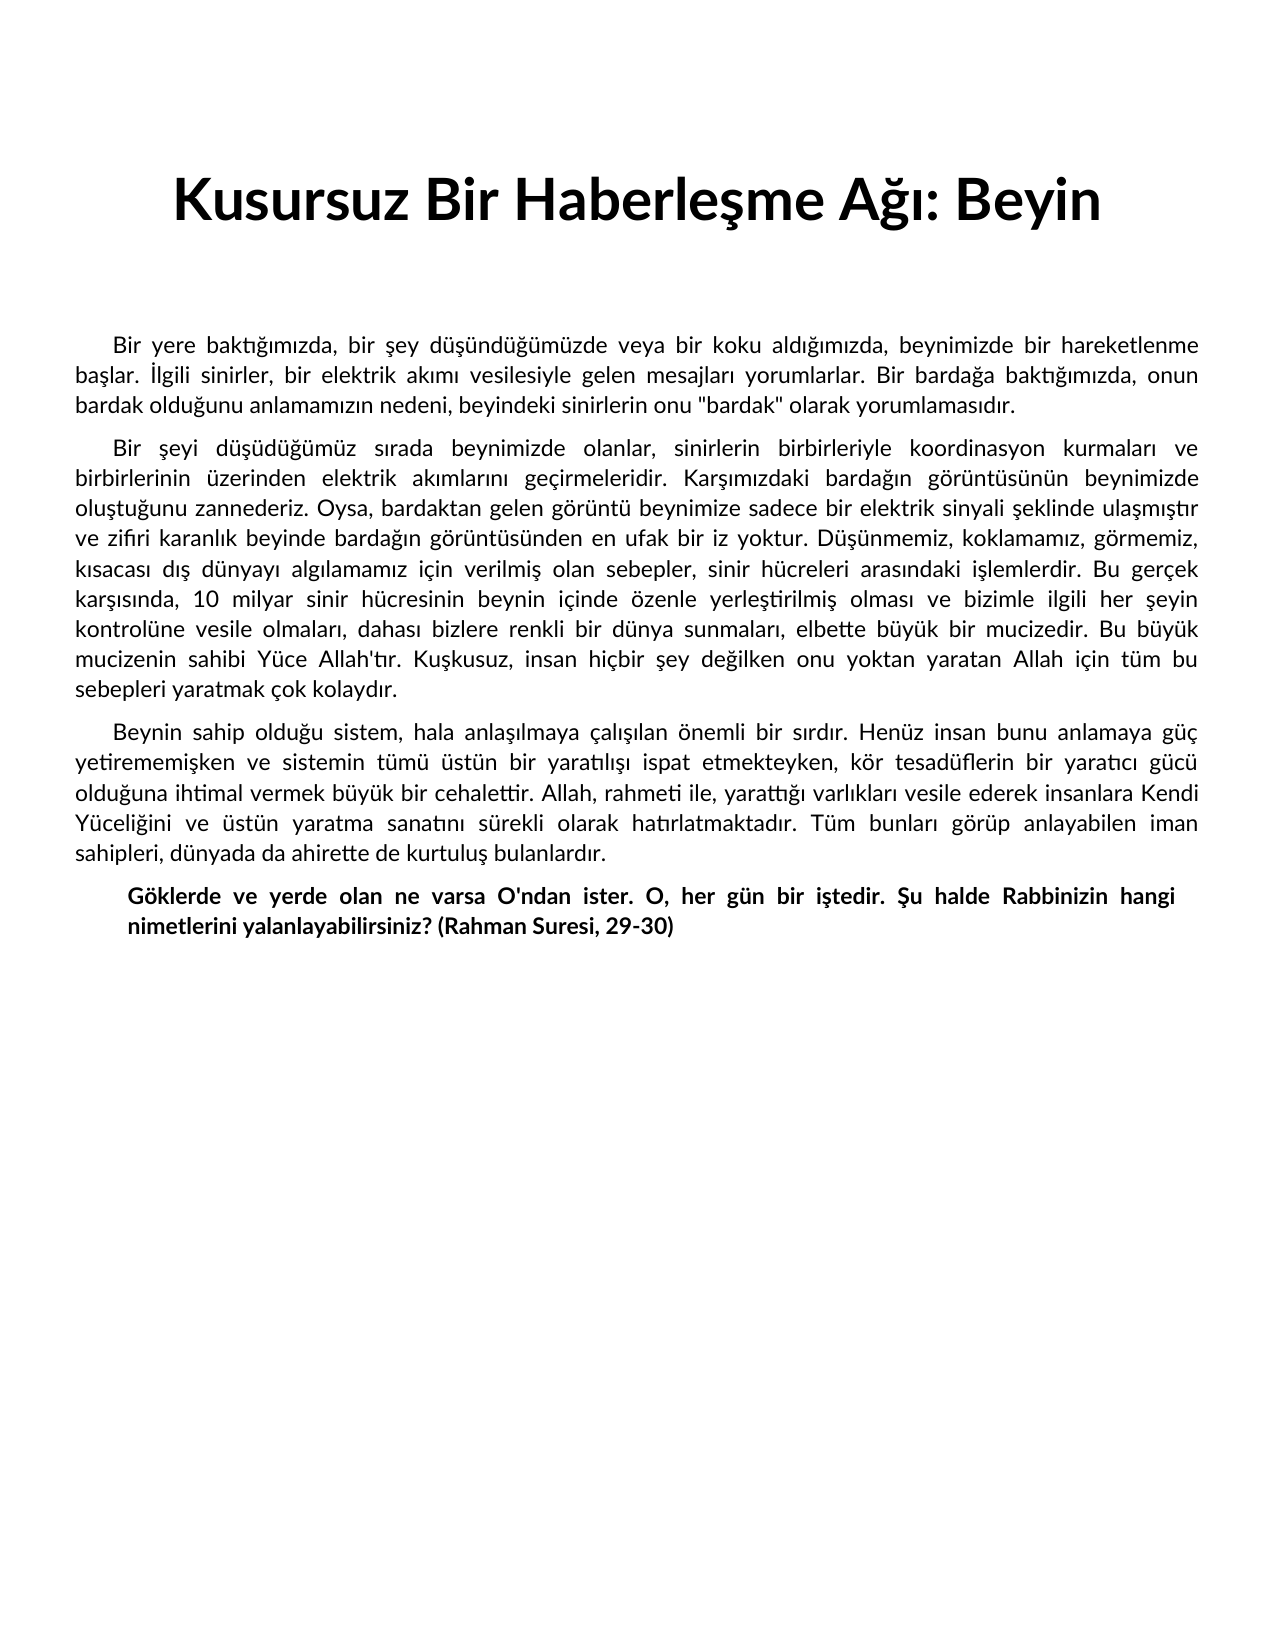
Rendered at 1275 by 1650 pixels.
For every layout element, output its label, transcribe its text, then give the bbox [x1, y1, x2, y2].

text Göklerde ve yerde olan ne varsa O'ndan ister. O, her gün bir iştedir. Şu halde Rabbinizin hangi nimetlerini yalanlayabilirsiniz? (Rahman Suresi, 29-30) [127, 881, 1177, 939]
text Bir şeyi düşüdüğümüz sırada beynimizde olanlar, sinirlerin birbirleriyle koordinasyon kurmaları ve birbirlerinin üzerinden elektrik akımlarını geçirmeleridir. Karşımızdaki bardağın görüntüsünün beynimizde oluştuğunu zannederiz. Oysa, bardaktan gelen görüntü beynimize sadece bir elektrik sinyali şeklinde ulaşmıştır ve zifiri karanlık beyinde bardağın görüntüsünden en ufak bir iz yoktur. Düşünmemiz, koklamamız, görmemiz, kısacası dış dünyayı algılamamız için verilmiş olan sebepler, sinir hücreleri arasındaki işlemlerdir. Bu gerçek karşısında, 10 milyar sinir hücresinin beynin içinde özenle yerleştirilmiş olması ve bizimle ilgili her şeyin kontrolüne vesile olmaları, dahası bizlere renkli bir dünya sunmaları, elbette büyük bir mucizedir. Bu büyük mucizenin sahibi Yüce Allah'tır. Kuşkusuz, insan hiçbir şey değilken onu yoktan yaratan Allah için tüm bu sebepleri yaratmak çok kolaydır. [75, 433, 1200, 703]
text Bir yere baktığımızda, bir şey düşündüğümüzde veya bir koku aldığımızda, beynimizde bir hareketlenme başlar. İlgili sinirler, bir elektrik akımı vesilesiyle gelen mesajları yorumlarlar. Bir bardağa baktığımızda, onun bardak olduğunu anlamamızın nedeni, beyindeki sinirlerin onu "bardak" olarak yorumlamasıdır. [75, 330, 1200, 418]
text Beynin sahip olduğu sistem, hala anlaşılmaya çalışılan önemli bir sırdır. Henüz insan bunu anlamaya güç yetirememişken ve sistemin tümü üstün bir yaratılışı ispat etmekteyken, kör tesadüflerin bir yaratıcı gücü olduğuna ihtimal vermek büyük bir cehalettir. Allah, rahmeti ile, yarattığı varlıkları vesile ederek insanlara Kendi Yüceliğini ve üstün yaratma sanatını sürekli olarak hatırlatmaktadır. Tüm bunları görüp anlayabilen iman sahipleri, dünyada da ahirette de kurtuluş bulanlardır. [75, 718, 1200, 866]
subtitle Kusursuz Bir Haberleşme Ağı: Beyin [75, 162, 1200, 232]
